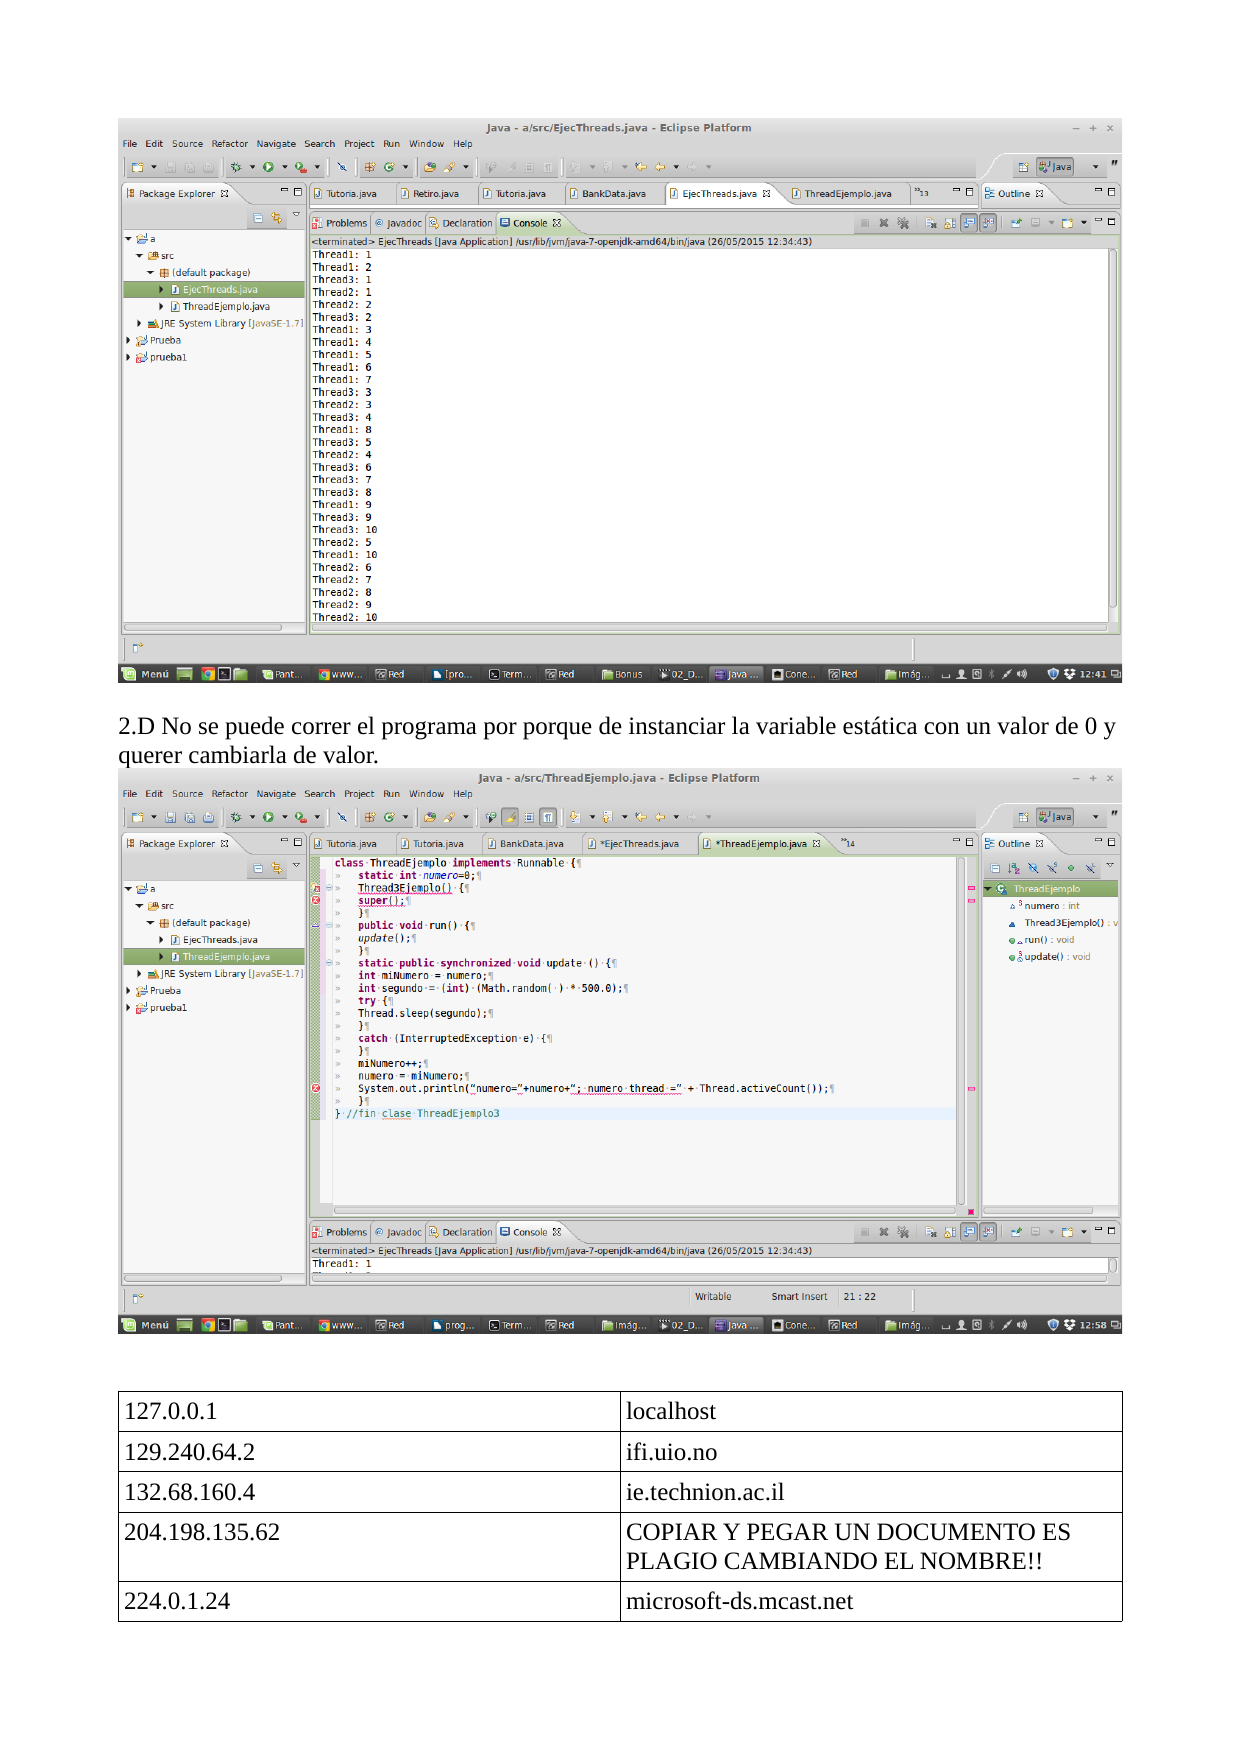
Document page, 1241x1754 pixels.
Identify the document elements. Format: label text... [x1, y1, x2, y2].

table_cell 204.198.135.62 [119, 1513, 620, 1581]
table_cell ie.technion.ac.il [621, 1472, 1122, 1512]
table_cell COPIAR Y PEGAR UN DOCUMENTO ES PLAGIO CAMBIANDO EL NOMBRE!! [621, 1513, 1122, 1581]
table_cell microsoft-ds.mcast.net [621, 1582, 1122, 1621]
table_header localhost [621, 1392, 1122, 1431]
text 2.D No se puede correr el programa por porque de instanciar la variable estática con un valor de 0 y querer cambiarla de valor. [118, 711, 1122, 768]
table_cell 132.68.160.4 [119, 1472, 620, 1512]
table_cell 129.240.64.2 [119, 1432, 620, 1471]
table_cell ifi.uio.no [621, 1432, 1122, 1471]
picture [118, 118, 1123, 683]
table_header 127.0.0.1 [119, 1392, 620, 1431]
picture [118, 768, 1123, 1334]
table_cell 224.0.1.24 [119, 1582, 620, 1621]
